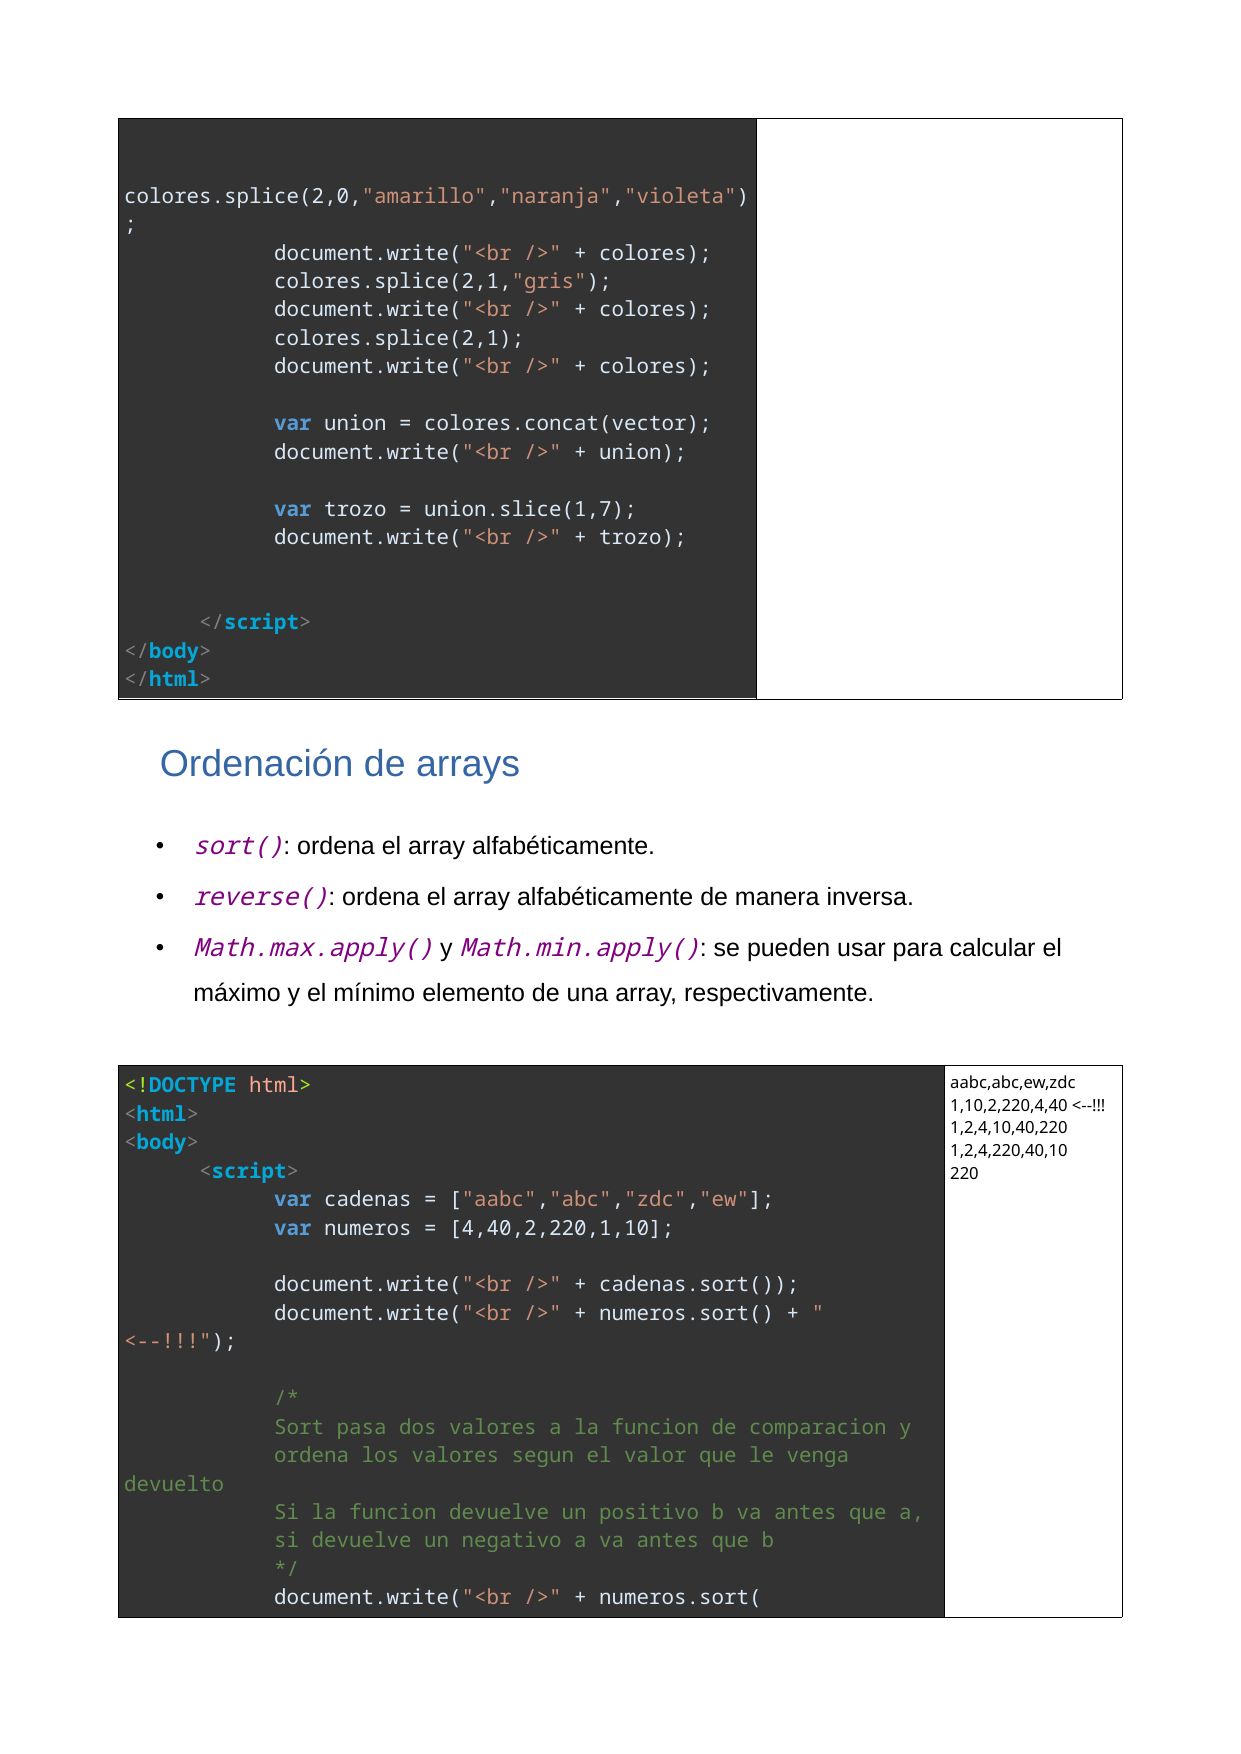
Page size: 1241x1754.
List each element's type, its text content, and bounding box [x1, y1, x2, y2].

list reverse(): ordena el array alfabéticamente de manera inversa. [156, 879, 1122, 913]
table_header aabc,abc,ew,zdc 1,10,2,220,4,40 <--!!! 1,2,4,10,40,220 1,2,4,220,40,10 220 [945, 1066, 1122, 1617]
text Ordenación de arrays [159, 742, 1122, 785]
list Math.max.apply() y Math.min.apply(): se pueden usar para calcular el máximo y el mínimo elemento de una array, respectivamente. [156, 930, 1122, 1007]
table_header <!DOCTYPE html> <html> <body> <script> var cadenas = ["aabc","abc","zdc","ew"]; var numeros = [4,40,2,220,1,10]; document.write("<br />" + cadenas.sort()); document.write("<br />" + numeros.sort() + " <--!!!"); /* Sort pasa dos valores a la funcion de comparacion y ordena los valores segun el valor que le venga devuelto Si la funcion devuelve un positivo b va antes que a, si devuelve un negativo a va antes que b */ document.write("<br />" + numeros.sort( [119, 1066, 944, 1617]
table_header [757, 119, 1122, 698]
list sort(): ordena el array alfabéticamente. [156, 828, 1122, 862]
table_header colores.splice(2,0,"amarillo","naranja","violeta"); document.write("<br />" + colores); colores.splice(2,1,"gris"); document.write("<br />" + colores); colores.splice(2,1); document.write("<br />" + colores); var union = colores.concat(vector); document.write("<br />" + union); var trozo = union.slice(1,7); document.write("<br />" + trozo); </script> </body> </html> [119, 119, 756, 698]
